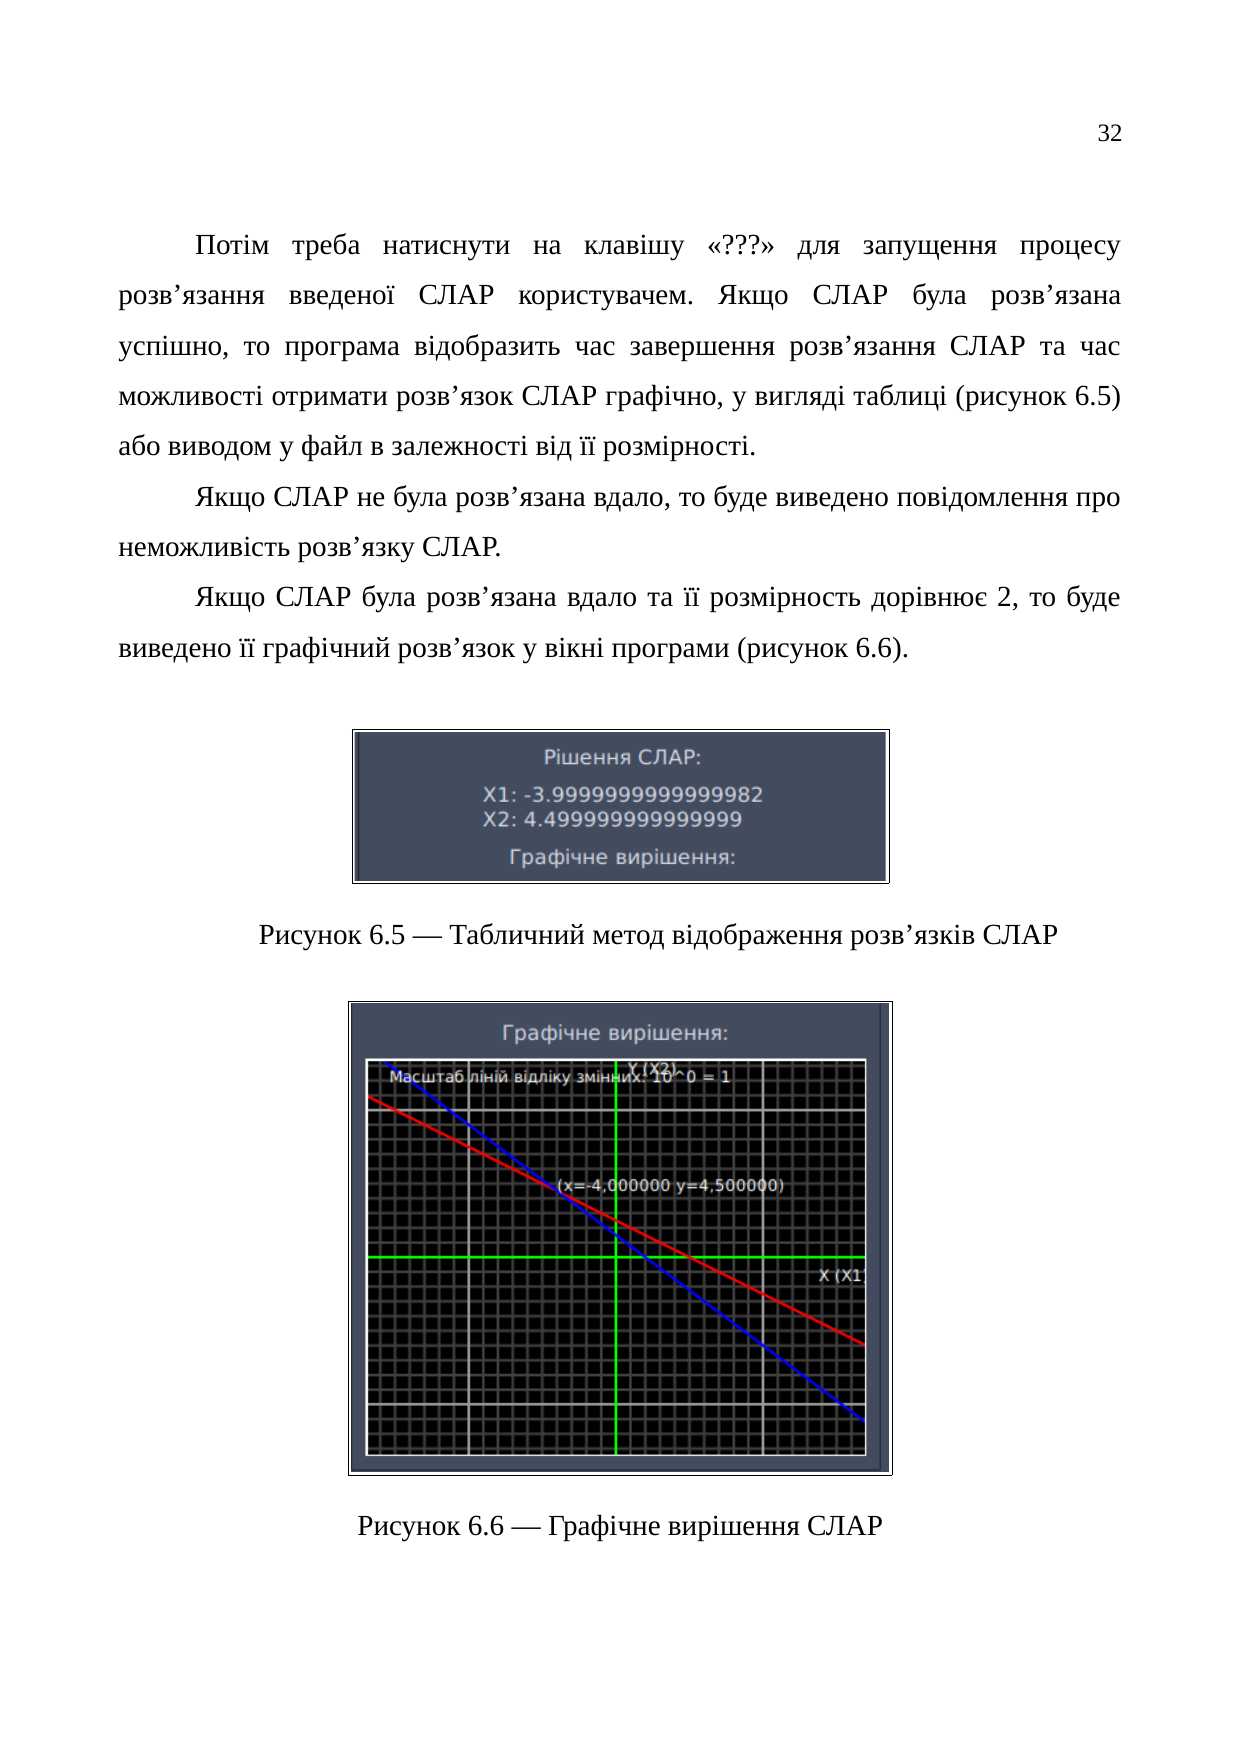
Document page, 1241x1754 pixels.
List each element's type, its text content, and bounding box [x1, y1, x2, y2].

text Рисунок 6.6 — Графічне вирішення СЛАР [118, 1017, 1122, 1542]
text Рисунок 6.5 — Табличний метод відображення розв’язків СЛАР [118, 730, 1122, 950]
text Якщо СЛАР не була розв’язана вдало, то буде виведено повідомлення про неможливість розв’язку СЛАР. [118, 479, 1122, 563]
text Потім треба натиснути на клавішу «???» для запущення процесу розв’язання введеної СЛАР користувачем. Якщо СЛАР була розв’язана успішно, то програма відобразить час завершення розв’язання СЛАР та час можливості отримати розв’язок СЛАР графічно, у вигляді таблиці (рисунок 6.5) або виводом у файл в залежності від її розмірності. [118, 227, 1122, 462]
picture [354, 732, 886, 881]
text Якщо СЛАР була розв’язана вдало та її розмірность дорівнює 2, то буде виведено її графічний розв’язок у вікні програми (рисунок 6.6). [118, 579, 1122, 663]
picture [351, 1003, 889, 1472]
